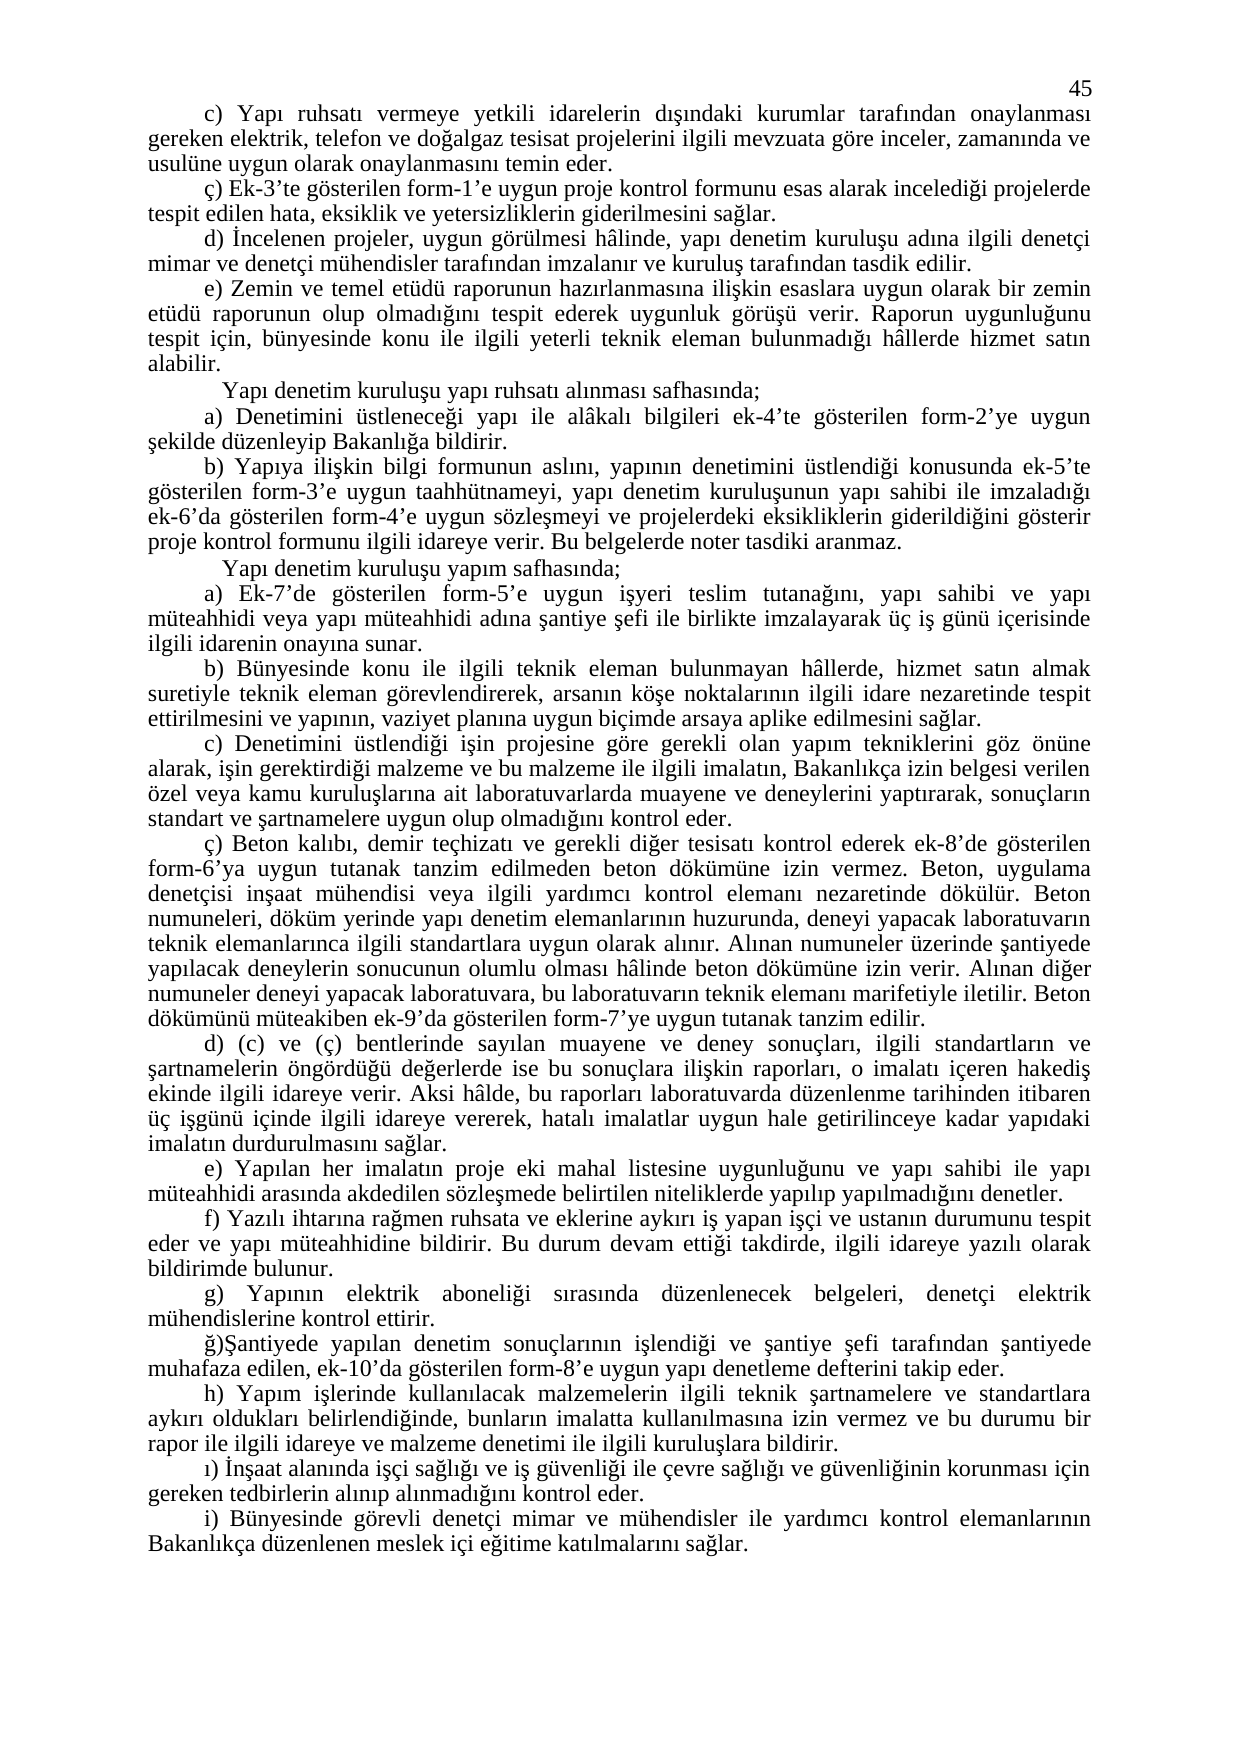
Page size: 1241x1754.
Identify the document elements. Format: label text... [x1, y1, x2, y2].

text ç) Beton kalıbı, demir teçhizatı ve gerekli diğer tesisatı kontrol ederek ek-8’de gösterilen form-6’ya uygun tutanak tanzim edilmeden beton dökümüne izin vermez. Beton, uygulama denetçisi inşaat mühendisi veya ilgili yardımcı kontrol elemanı nezaretinde dökülür. Beton numuneleri, döküm yerinde yapı denetim elemanlarının huzurunda, deneyi yapacak laboratuvarın teknik elemanlarınca ilgili standartlara uygun olarak alınır. Alınan numuneler üzerinde şantiyede yapılacak deneylerin sonucunun olumlu olması hâlinde beton dökümüne izin verir. Alınan diğer numuneler deneyi yapacak laboratuvara, bu laboratuvarın teknik elemanı marifetiyle iletilir. Beton dökümünü müteakiben ek-9’da gösterilen form-7’ye uygun tutanak tanzim edilir. [148, 832, 1092, 1032]
text ğ)Şantiyede yapılan denetim sonuçlarının işlendiği ve şantiye şefi tarafından şantiyede muhafaza edilen, ek-10’da gösterilen form-8’e uygun yapı denetleme defterini takip eder. [148, 1332, 1092, 1382]
text h) Yapım işlerinde kullanılacak malzemelerin ilgili teknik şartnamelere ve standartlara aykırı oldukları belirlendiğinde, bunların imalatta kullanılmasına izin vermez ve bu durumu bir rapor ile ilgili idareye ve malzeme denetimi ile ilgili kuruluşlara bildirir. [148, 1382, 1092, 1457]
text e) Yapılan her imalatın proje eki mahal listesine uygunluğunu ve yapı sahibi ile yapı müteahhidi arasında akdedilen sözleşmede belirtilen niteliklerde yapılıp yapılmadığını denetler. [148, 1157, 1092, 1207]
text ç) Ek-3’te gösterilen form-1’e uygun proje kontrol formunu esas alarak incelediği projelerde tespit edilen hata, eksiklik ve yetersizliklerin giderilmesini sağlar. [148, 177, 1092, 227]
text d) İncelenen projeler, uygun görülmesi hâlinde, yapı denetim kuruluşu adına ilgili denetçi mimar ve denetçi mühendisler tarafından imzalanır ve kuruluş tarafından tasdik edilir. [148, 227, 1092, 277]
text g) Yapının elektrik aboneliği sırasında düzenlenecek belgeleri, denetçi elektrik mühendislerine kontrol ettirir. [148, 1282, 1092, 1332]
text Yapı denetim kuruluşu yapı ruhsatı alınması safhasında; [148, 377, 1092, 404]
text i) Bünyesinde görevli denetçi mimar ve mühendisler ile yardımcı kontrol elemanlarının Bakanlıkça düzenlenen meslek içi eğitime katılmalarını sağlar. [148, 1507, 1092, 1557]
text ı) İnşaat alanında işçi sağlığı ve iş güvenliği ile çevre sağlığı ve güvenliğinin korunması için gereken tedbirlerin alınıp alınmadığını kontrol eder. [148, 1457, 1092, 1507]
text Yapı denetim kuruluşu yapım safhasında; [148, 554, 1092, 582]
text a) Ek-7’de gösterilen form-5’e uygun işyeri teslim tutanağını, yapı sahibi ve yapı müteahhidi veya yapı müteahhidi adına şantiye şefi ile birlikte imzalayarak üç iş günü içerisinde ilgili idarenin onayına sunar. [148, 582, 1092, 657]
text c) Denetimini üstlendiği işin projesine göre gerekli olan yapım tekniklerini göz önüne alarak, işin gerektirdiği malzeme ve bu malzeme ile ilgili imalatın, Bakanlıkça izin belgesi verilen özel veya kamu kuruluşlarına ait laboratuvarlarda muayene ve deneylerini yaptırarak, sonuçların standart ve şartnamelere uygun olup olmadığını kontrol eder. [148, 732, 1092, 832]
text b) Yapıya ilişkin bilgi formunun aslını, yapının denetimini üstlendiği konusunda ek-5’te gösterilen form-3’e uygun taahhütnameyi, yapı denetim kuruluşunun yapı sahibi ile imzaladığı ek-6’da gösterilen form-4’e uygun sözleşmeyi ve projelerdeki eksikliklerin giderildiğini gösterir proje kontrol formunu ilgili idareye verir. Bu belgelerde noter tasdiki aranmaz. [148, 454, 1092, 554]
text f) Yazılı ihtarına rağmen ruhsata ve eklerine aykırı iş yapan işçi ve ustanın durumunu tespit eder ve yapı müteahhidine bildirir. Bu durum devam ettiği takdirde, ilgili idareye yazılı olarak bildirimde bulunur. [148, 1207, 1092, 1282]
text d) (c) ve (ç) bentlerinde sayılan muayene ve deney sonuçları, ilgili standartların ve şartnamelerin öngördüğü değerlerde ise bu sonuçlara ilişkin raporları, o imalatı içeren hakediş ekinde ilgili idareye verir. Aksi hâlde, bu raporları laboratuvarda düzenlenme tarihinden itibaren üç işgünü içinde ilgili idareye vererek, hatalı imalatlar uygun hale getirilinceye kadar yapıdaki imalatın durdurulmasını sağlar. [148, 1032, 1092, 1157]
text b) Bünyesinde konu ile ilgili teknik eleman bulunmayan hâllerde, hizmet satın almak suretiyle teknik eleman görevlendirerek, arsanın köşe noktalarının ilgili idare nezaretinde tespit ettirilmesini ve yapının, vaziyet planına uygun biçimde arsaya aplike edilmesini sağlar. [148, 657, 1092, 732]
text e) Zemin ve temel etüdü raporunun hazırlanmasına ilişkin esaslara uygun olarak bir zemin etüdü raporunun olup olmadığını tespit ederek uygunluk görüşü verir. Raporun uygunluğunu tespit için, bünyesinde konu ile ilgili yeterli teknik eleman bulunmadığı hâllerde hizmet satın alabilir. [148, 277, 1092, 377]
text a) Denetimini üstleneceği yapı ile alâkalı bilgileri ek-4’te gösterilen form-2’ye uygun şekilde düzenleyip Bakanlığa bildirir. [148, 404, 1092, 454]
text c) Yapı ruhsatı vermeye yetkili idarelerin dışındaki kurumlar tarafından onaylanması gereken elektrik, telefon ve doğalgaz tesisat projelerini ilgili mevzuata göre inceler, zamanında ve usulüne uygun olarak onaylanmasını temin eder. [148, 101, 1092, 177]
